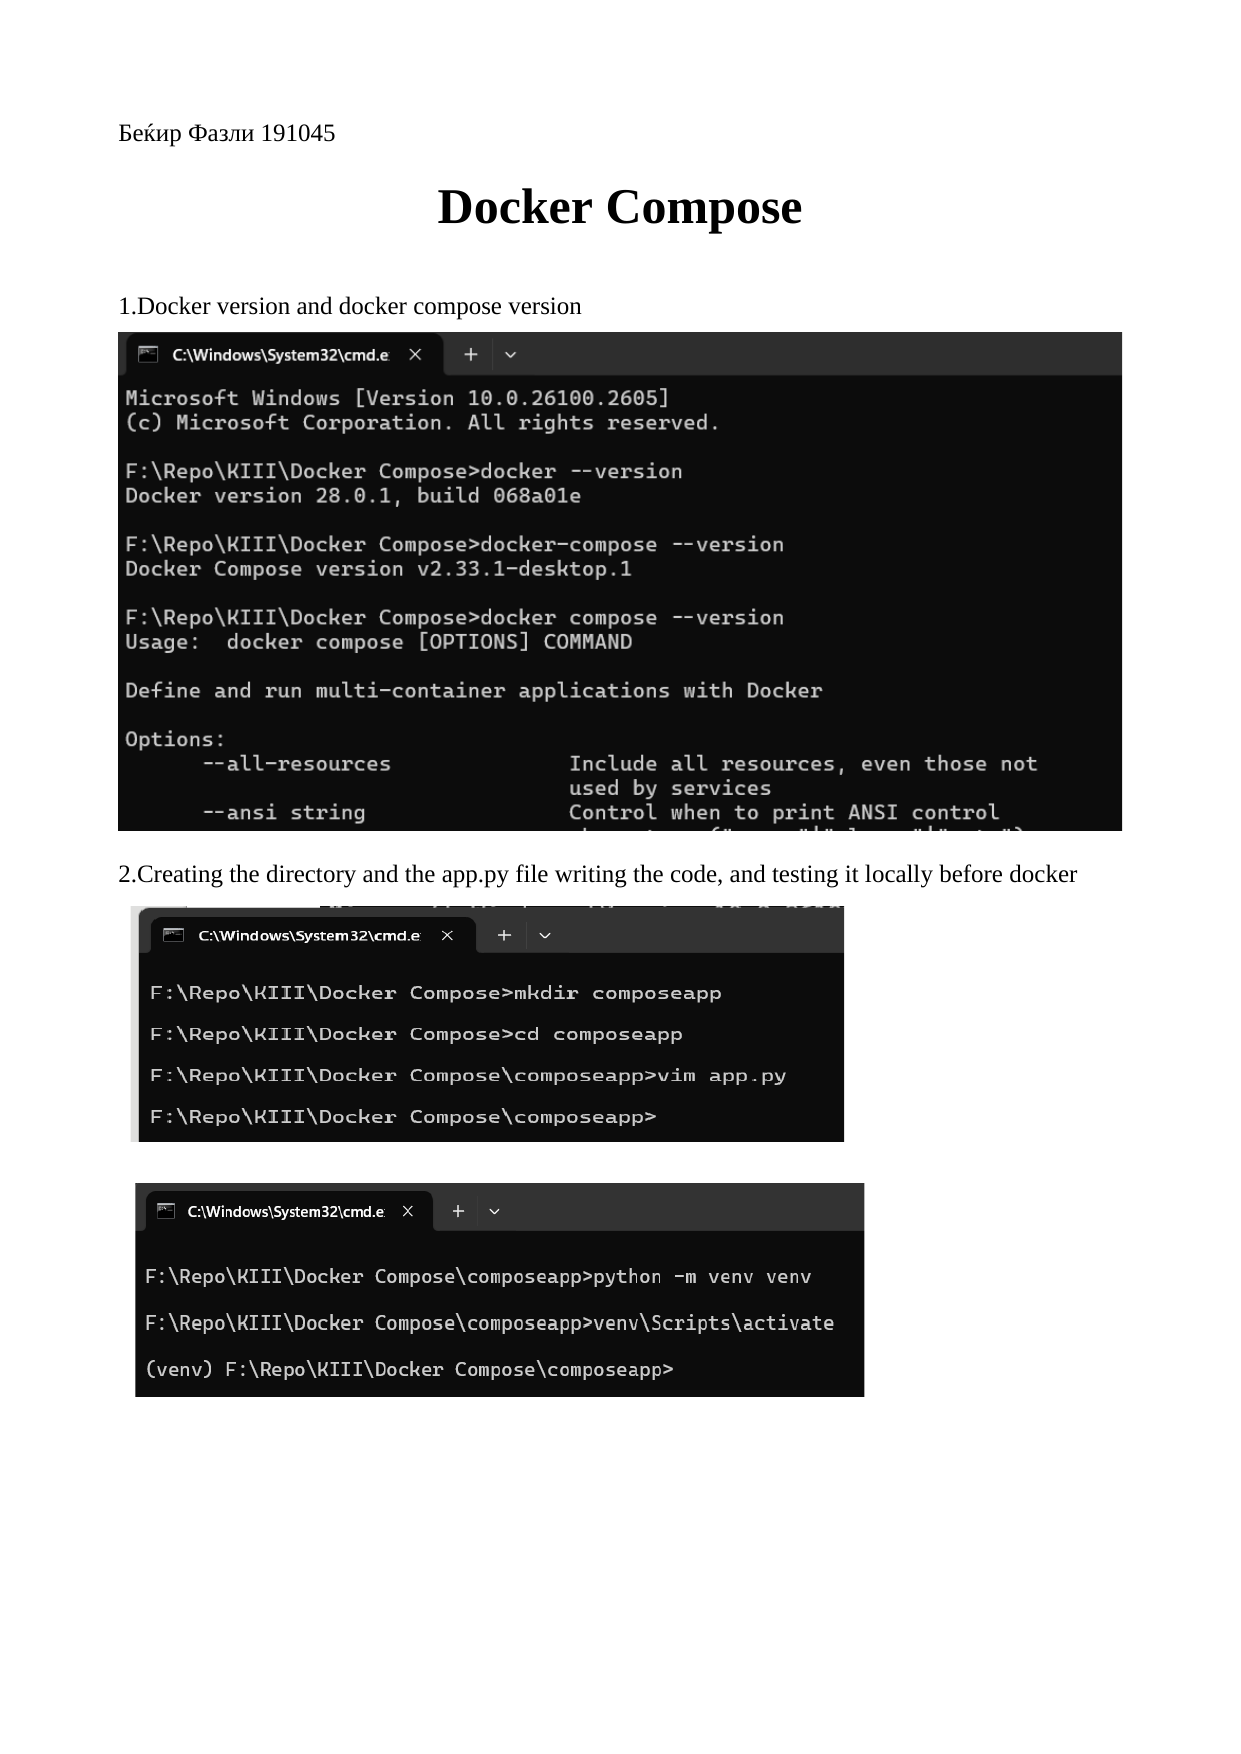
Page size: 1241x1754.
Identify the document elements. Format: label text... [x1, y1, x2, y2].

text Docker Compose [118, 176, 1122, 234]
text 2.Creating the directory and the app.py file writing the code, and testing it locally before docker [118, 859, 1122, 888]
picture [130, 906, 845, 1142]
picture [135, 1183, 865, 1397]
picture [118, 332, 1123, 831]
text 1.Docker version and docker compose version [118, 291, 1122, 320]
